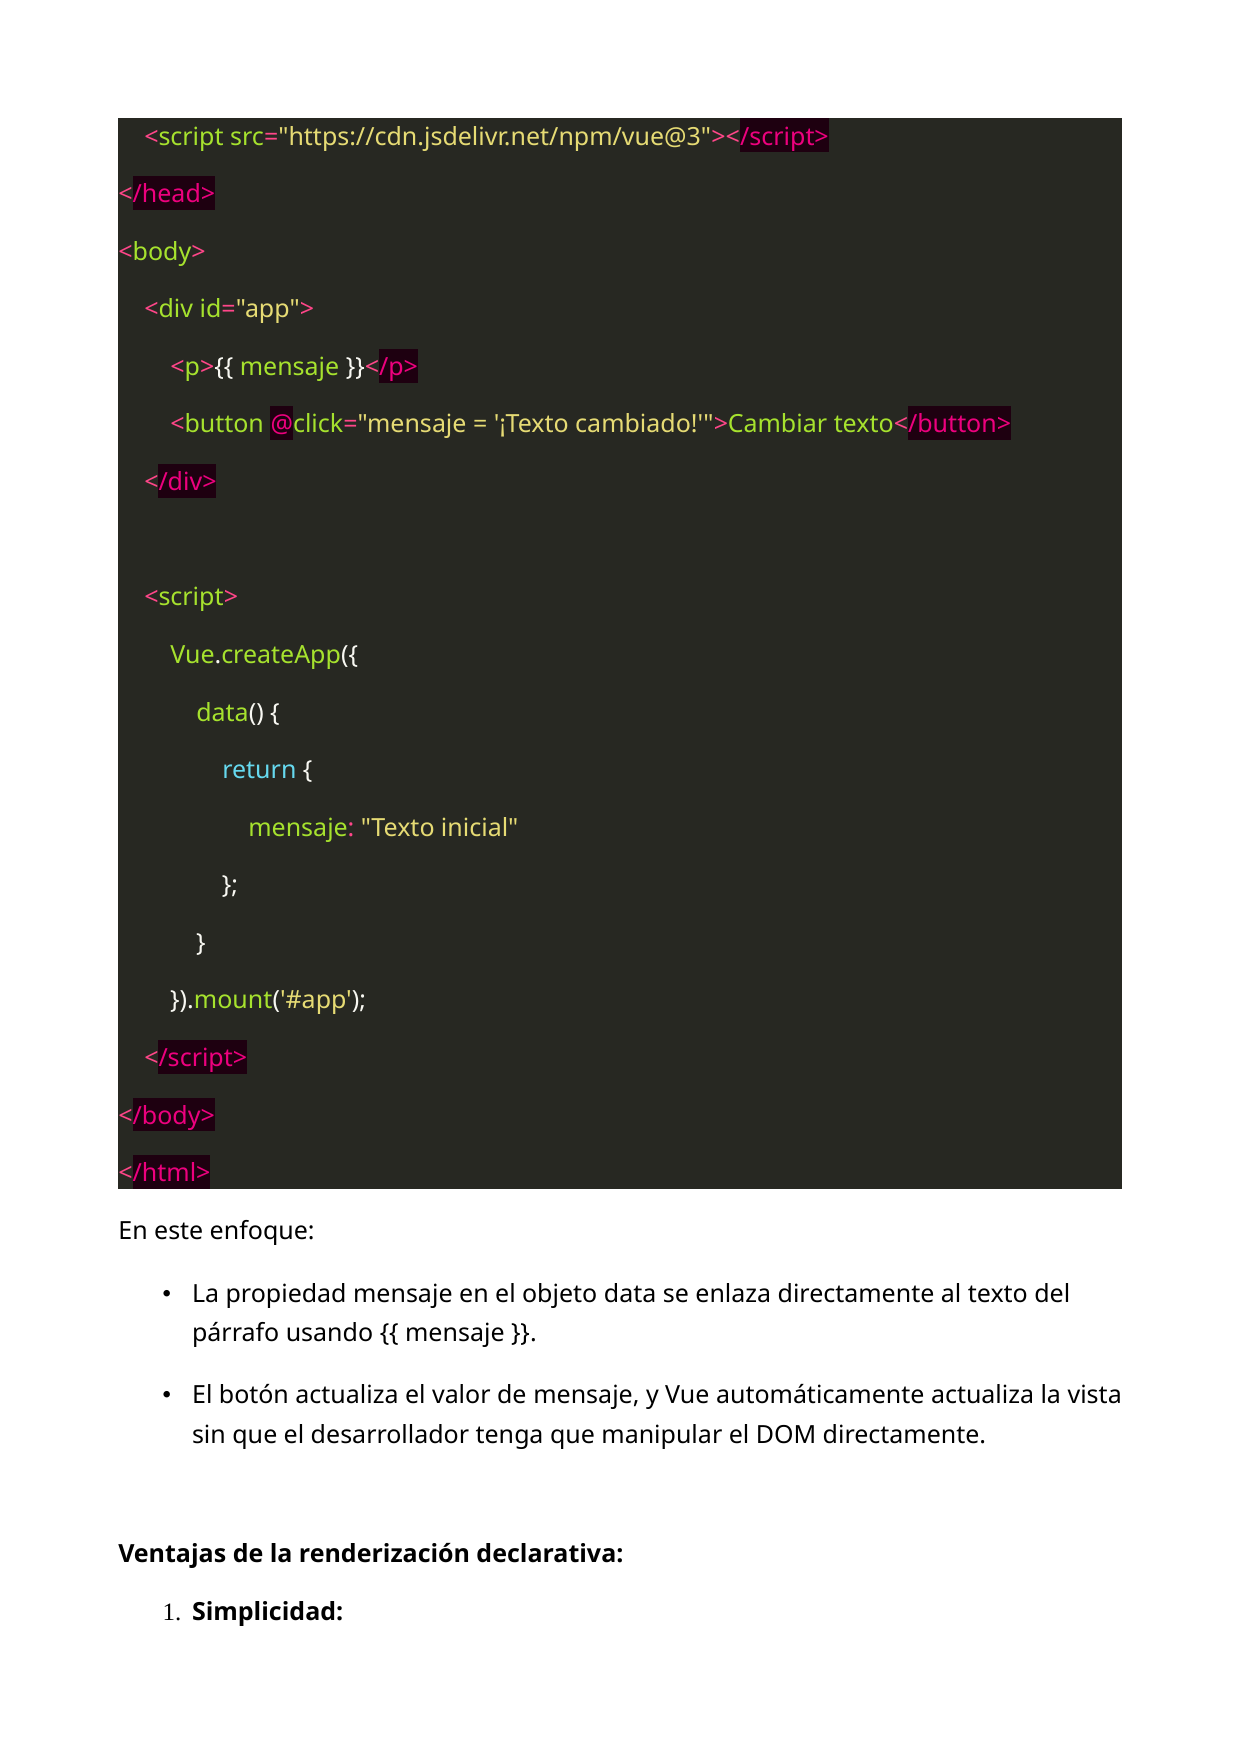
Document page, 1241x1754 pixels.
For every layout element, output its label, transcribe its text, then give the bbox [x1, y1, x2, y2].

subtitle Ventajas de la renderización declarativa: [118, 1536, 1122, 1570]
text <p>{{ mensaje }}</p> [118, 348, 1122, 383]
text data() { [118, 694, 1122, 728]
text return { [118, 752, 1122, 786]
text }; [118, 867, 1122, 901]
text </script> [118, 1040, 1122, 1074]
text <button @click="mensaje = '¡Texto cambiado!'">Cambiar texto</button> [118, 406, 1122, 440]
list El botón actualiza el valor de mensaje, y Vue automáticamente actualiza la vista sin que el desarrollador tenga que manipular el DOM directamente. [162, 1377, 1122, 1450]
list La propiedad mensaje en el objeto data se enlaza directamente al texto del párrafo usando {{ mensaje }}. [162, 1275, 1122, 1348]
text <div id="app"> [118, 291, 1122, 325]
text Vue.createApp({ [118, 637, 1122, 671]
text <script> [118, 579, 1122, 613]
text } [118, 924, 1122, 959]
text }).mount('#app'); [118, 982, 1122, 1016]
text </head> [118, 176, 1122, 210]
list Simplicidad: [162, 1594, 1122, 1628]
text </html> [118, 1155, 1122, 1189]
text <body> [118, 233, 1122, 267]
text </div> [118, 464, 1122, 498]
text </body> [118, 1097, 1122, 1131]
text <script src="https://cdn.jsdelivr.net/npm/vue@3"></script> [118, 118, 1122, 152]
text mensaje: "Texto inicial" [118, 809, 1122, 843]
text En este enfoque: [118, 1213, 1122, 1247]
